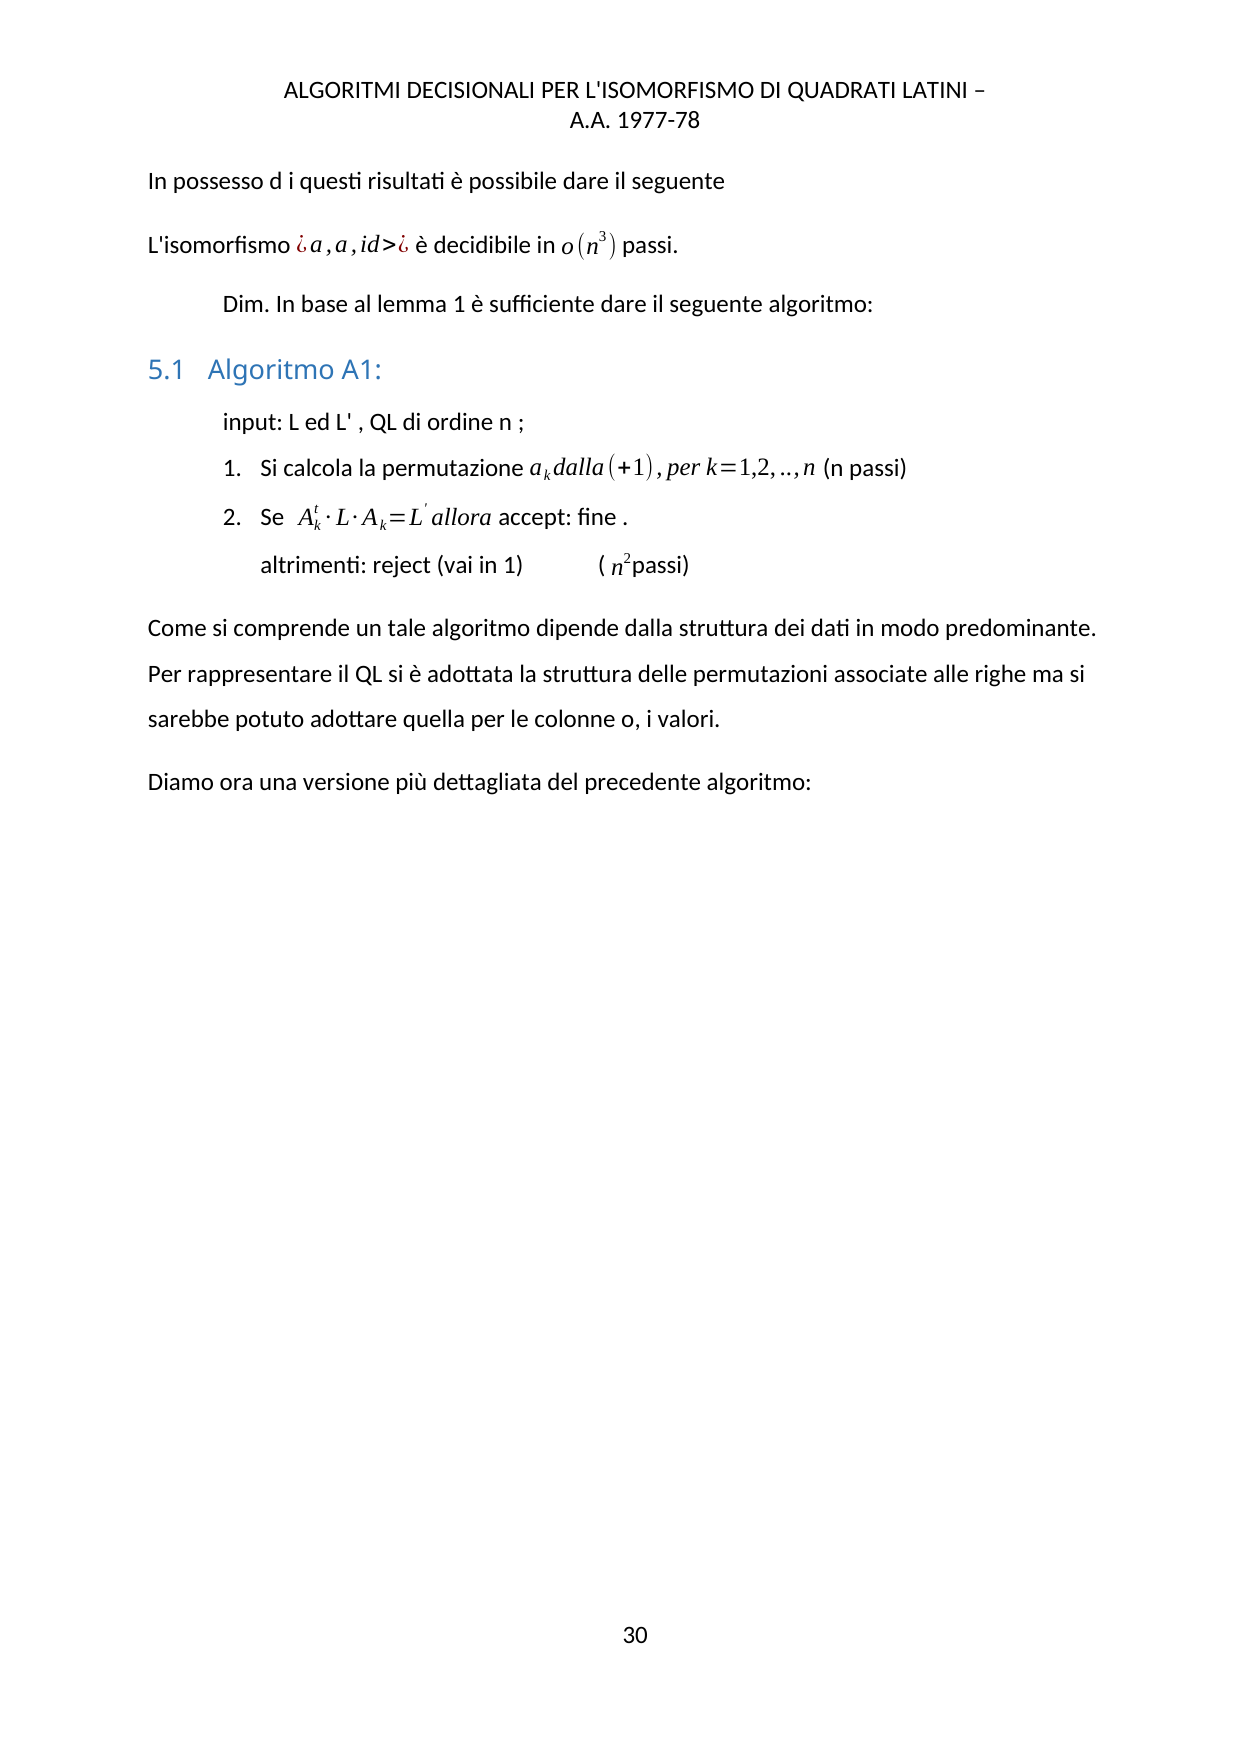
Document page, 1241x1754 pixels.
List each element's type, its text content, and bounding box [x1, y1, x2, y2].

text In possesso d i questi risultati è possibile dare il seguente [148, 165, 1122, 196]
list Si calcola la permutazione (n passi) [223, 452, 1122, 484]
list Dim. In base al lemma 1 è sufficiente dare il seguente algoritmo: [223, 288, 1122, 319]
text Diamo ora una versione più dettagliata del precedente algoritmo: [148, 766, 1122, 797]
list input: L ed L' , QL di ordine n ; [223, 406, 1122, 437]
subtitle Algoritmo A1: [148, 351, 1122, 388]
text Come si comprende un tale algoritmo dipende dalla struttura dei dati in modo predominante. Per rappresentare il QL si è adottata la struttura delle permutazioni associate alle righe ma si sarebbe potuto adottare quella per le colonne o, i valori. [148, 612, 1122, 734]
list Se accept: fine . altrimenti: reject (vai in 1) ( passi) [223, 499, 1122, 580]
subtitle L'isomorfismo è decidibile in passi. [148, 228, 1122, 261]
